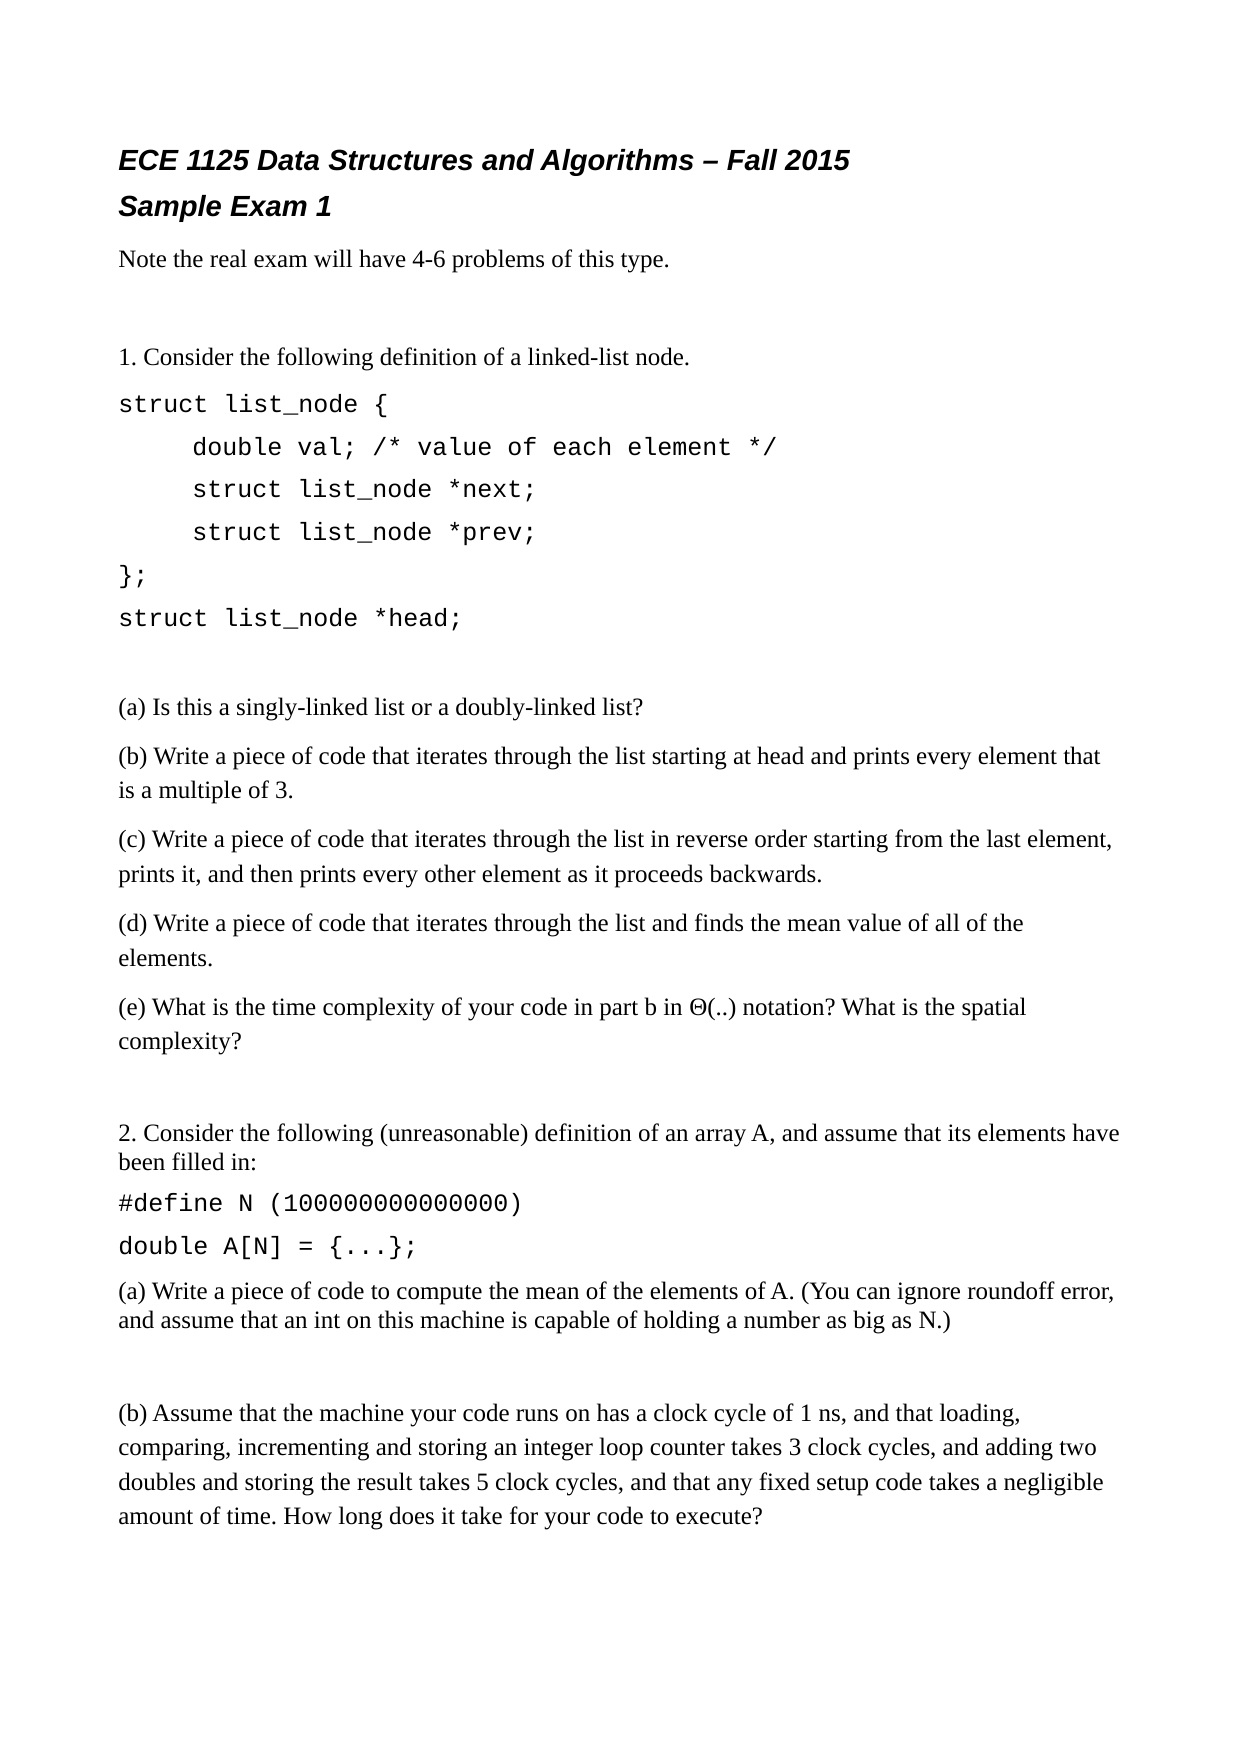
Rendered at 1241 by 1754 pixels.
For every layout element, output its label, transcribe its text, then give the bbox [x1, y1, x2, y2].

text struct list_node *head; [118, 606, 1122, 634]
text (b) Assume that the machine your code runs on has a clock cycle of 1 ns, and that loading, comparing, incrementing and storing an integer loop counter takes 3 clock cycles, and adding two doubles and storing the result takes 5 clock cycles, and that any fixed setup code takes a negligible amount of time. How long does it take for your code to execute? [118, 1398, 1122, 1530]
text (d) Write a piece of code that iterates through the list and finds the mean value of all of the elements. [118, 908, 1122, 971]
text 1. Consider the following definition of a linked-list node. [118, 342, 1122, 371]
text 2. Consider the following (unreasonable) definition of an array A, and assume that its elements have been filled in: [118, 1118, 1122, 1176]
text (c) Write a piece of code that iterates through the list in reverse order starting from the last element, prints it, and then prints every other element as it proceeds backwards. [118, 824, 1122, 888]
text double val; /* value of each element */ [118, 434, 1122, 462]
text (e) What is the time complexity of your code in part b in Θ(..) notation? What is the spatial complexity? [118, 992, 1122, 1055]
text (a) Write a piece of code to compute the mean of the elements of A. (You can ignore roundoff error, and assume that an int on this machine is capable of holding a number as big as N.) [118, 1276, 1122, 1334]
text Sample Exam 1 [118, 189, 1122, 223]
text struct list_node *next; [118, 477, 1122, 505]
text double A[N] = {...}; [118, 1233, 1122, 1262]
text struct list_node { [118, 391, 1122, 419]
subtitle ECE 1125 Data Structures and Algorithms – Fall 2015 [118, 143, 1122, 177]
text (a) Is this a singly-linked list or a doubly-linked list? [118, 692, 1122, 721]
text (b) Write a piece of code that iterates through the list starting at head and prints every element that is a multiple of 3. [118, 741, 1122, 804]
text }; [118, 563, 1122, 591]
text Note the real exam will have 4-6 problems of this type. [118, 244, 1122, 273]
text struct list_node *prev; [118, 520, 1122, 548]
text #define N (100000000000000) [118, 1191, 1122, 1219]
